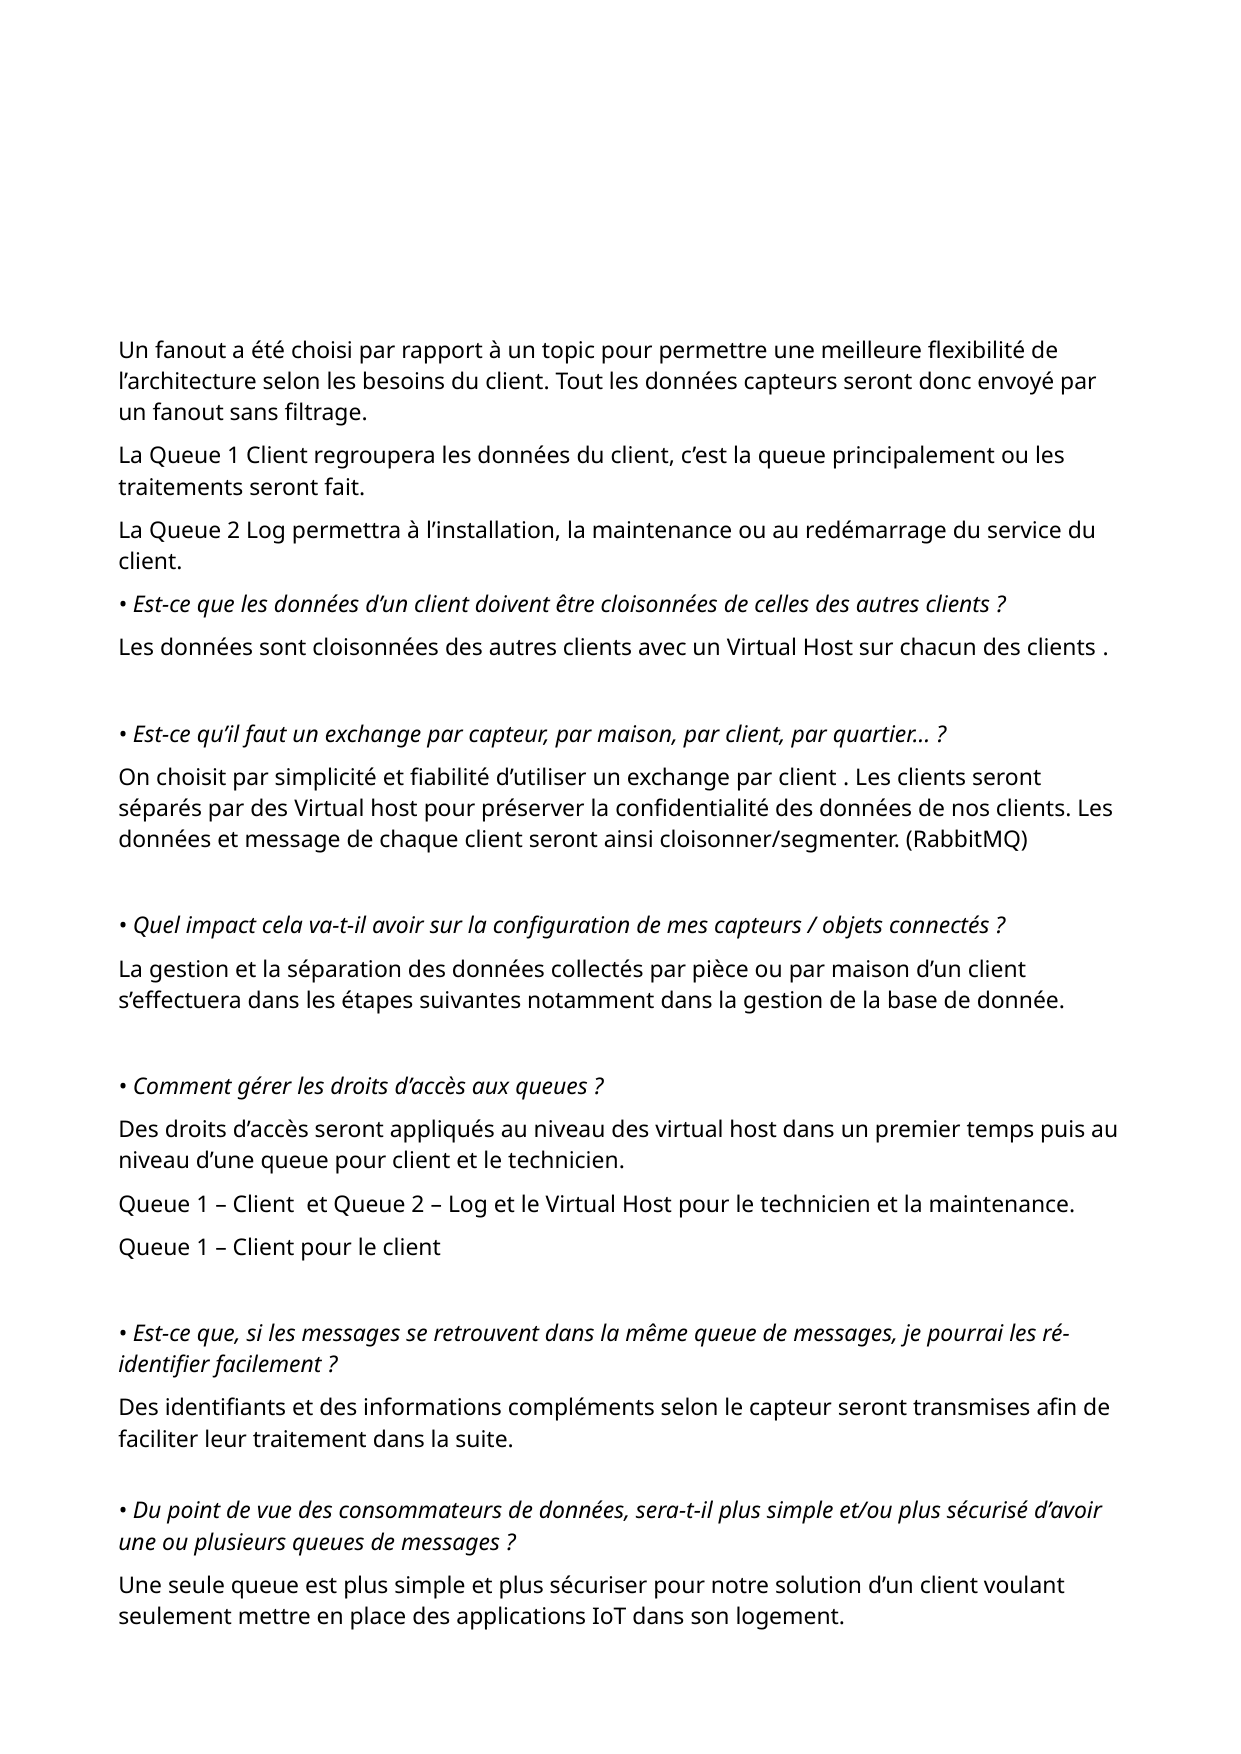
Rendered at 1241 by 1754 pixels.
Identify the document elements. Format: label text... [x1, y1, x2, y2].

text Une seule queue est plus simple et plus sécuriser pour notre solution d’un client voulant seulement mettre en place des applications IoT dans son logement. [118, 1569, 1122, 1631]
text • Est-ce que les données d’un client doivent être cloisonnées de celles des autres clients ? [118, 588, 1122, 619]
text Les données sont cloisonnées des autres clients avec un Virtual Host sur chacun des clients . [118, 631, 1122, 662]
text • Du point de vue des consommateurs de données, sera-t-il plus simple et/ou plus sécurisé d’avoir une ou plusieurs queues de messages ? [118, 1466, 1122, 1557]
text • Quel impact cela va-t-il avoir sur la configuration de mes capteurs / objets connectés ? [118, 909, 1122, 941]
text • Est-ce qu’il faut un exchange par capteur, par maison, par client, par quartier... ? [118, 717, 1122, 749]
text Des identifiants et des informations compléments selon le capteur seront transmises afin de faciliter leur traitement dans la suite. [118, 1391, 1122, 1454]
text La Queue 1 Client regroupera les données du client, c’est la queue principalement ou les traitements seront fait. [118, 439, 1122, 502]
text • Comment gérer les droits d’accès aux queues ? [118, 1070, 1122, 1101]
text Queue 1 – Client et Queue 2 – Log et le Virtual Host pour le technicien et la maintenance. [118, 1187, 1122, 1219]
text Queue 1 – Client pour le client [118, 1231, 1122, 1262]
text • Est-ce que, si les messages se retrouvent dans la même queue de messages, je pourrai les ré-identifier facilement ? [118, 1317, 1122, 1379]
text On choisit par simplicité et fiabilité d’utiliser un exchange par client . Les clients seront séparés par des Virtual host pour préserver la confidentialité des données de nos clients. Les données et message de chaque client seront ainsi cloisonner/segmenter. (RabbitMQ) [118, 761, 1122, 854]
text La Queue 2 Log permettra à l’installation, la maintenance ou au redémarrage du service du client. [118, 514, 1122, 576]
text La gestion et la séparation des données collectés par pièce ou par maison d’un client s’effectuera dans les étapes suivantes notamment dans la gestion de la base de donnée. [118, 952, 1122, 1015]
text Un fanout a été choisi par rapport à un topic pour permettre une meilleure flexibilité de l’architecture selon les besoins du client. Tout les données capteurs seront donc envoyé par un fanout sans filtrage. [118, 334, 1122, 427]
text Des droits d’accès seront appliqués au niveau des virtual host dans un premier temps puis au niveau d’une queue pour client et le technicien. [118, 1113, 1122, 1176]
